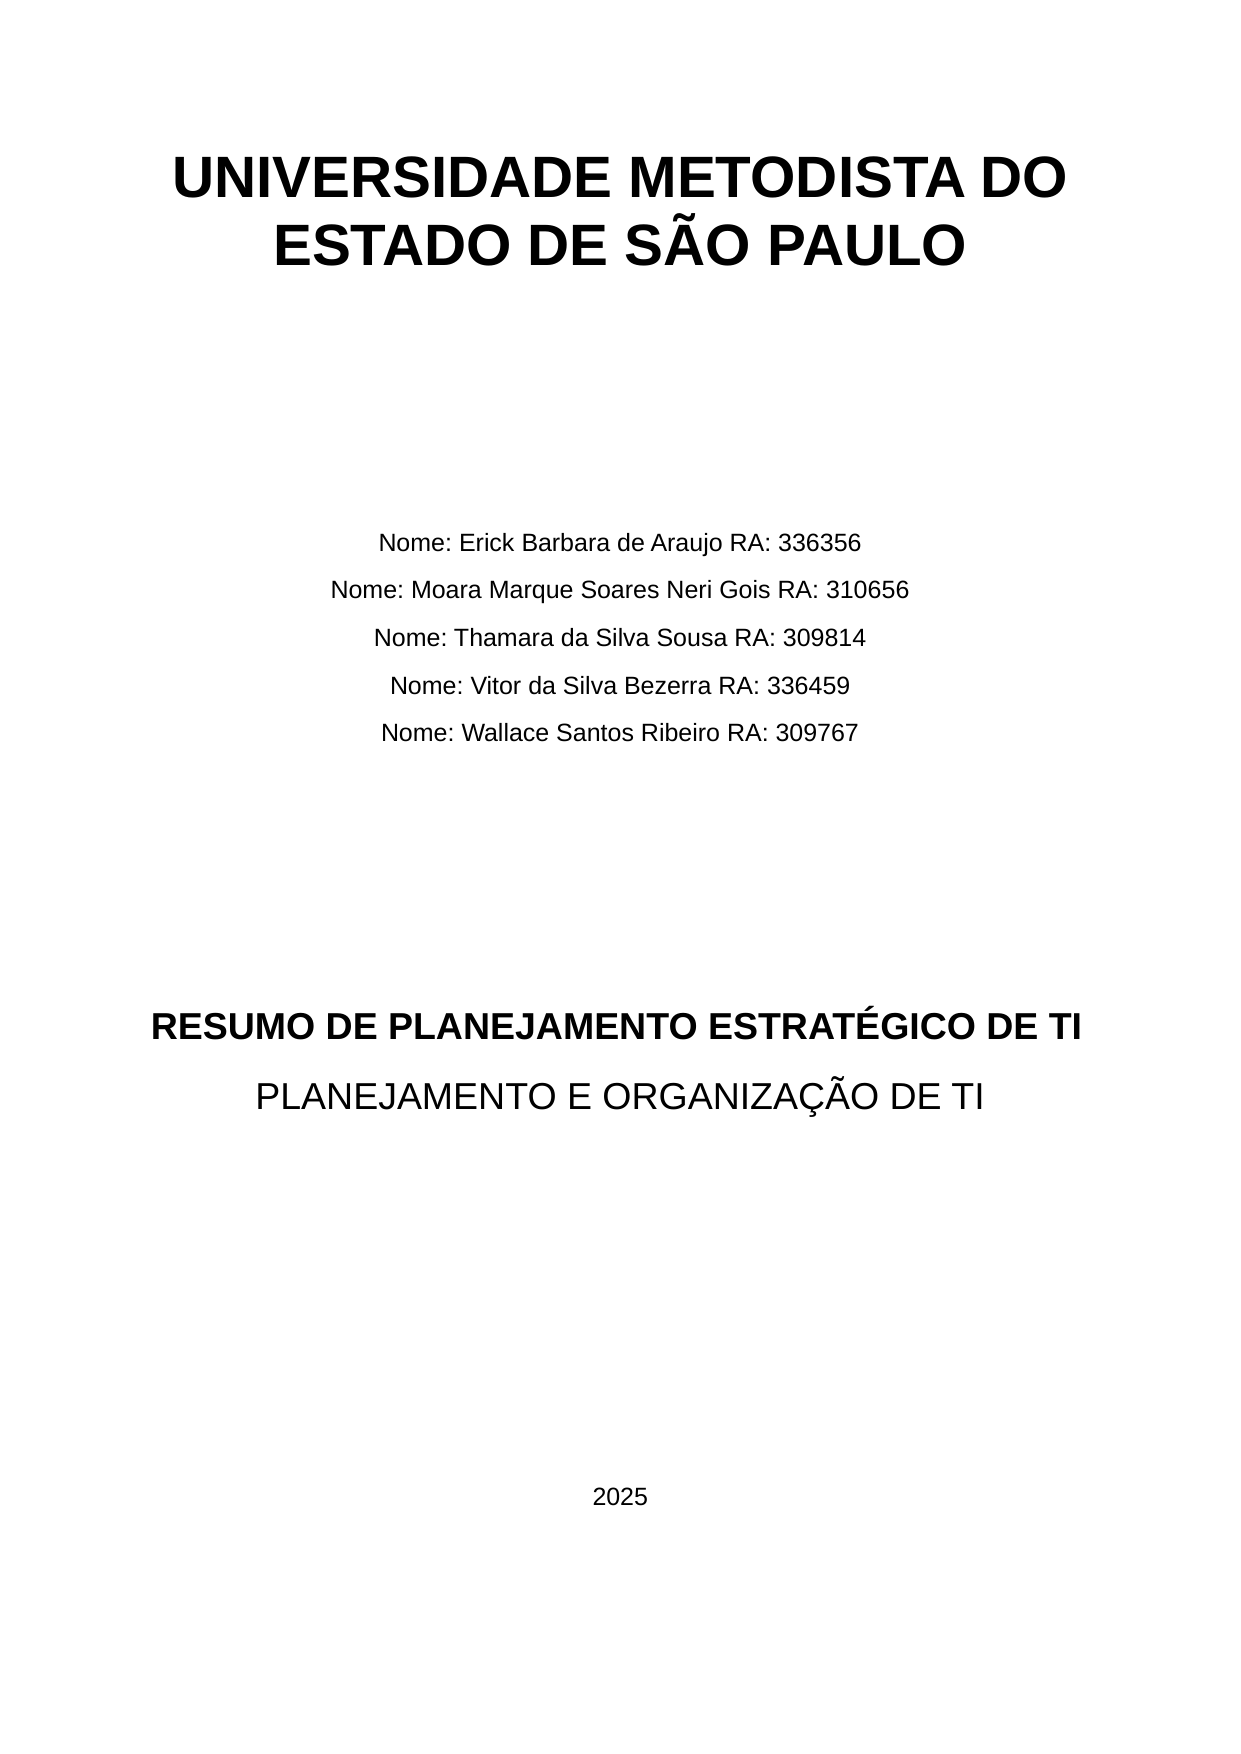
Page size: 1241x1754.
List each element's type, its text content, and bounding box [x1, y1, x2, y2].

text Nome: Thamara da Silva Sousa RA: 309814 [118, 623, 1122, 652]
text 2025 [118, 1482, 1122, 1511]
subtitle PLANEJAMENTO E ORGANIZAÇÃO DE TI [118, 1074, 1122, 1117]
text RESUMO DE PLANEJAMENTO ESTRATÉGICO DE TI [118, 1004, 1122, 1047]
text Nome: Vitor da Silva Bezerra RA: 336459 [118, 671, 1122, 699]
title UNIVERSIDADE METODISTA DO ESTADO DE SÃO PAULO [118, 143, 1122, 277]
text Nome: Moara Marque Soares Neri Gois RA: 310656 [118, 575, 1122, 604]
text Nome: Erick Barbara de Araujo RA: 336356 [118, 528, 1122, 557]
text Nome: Wallace Santos Ribeiro RA: 309767 [118, 718, 1122, 747]
